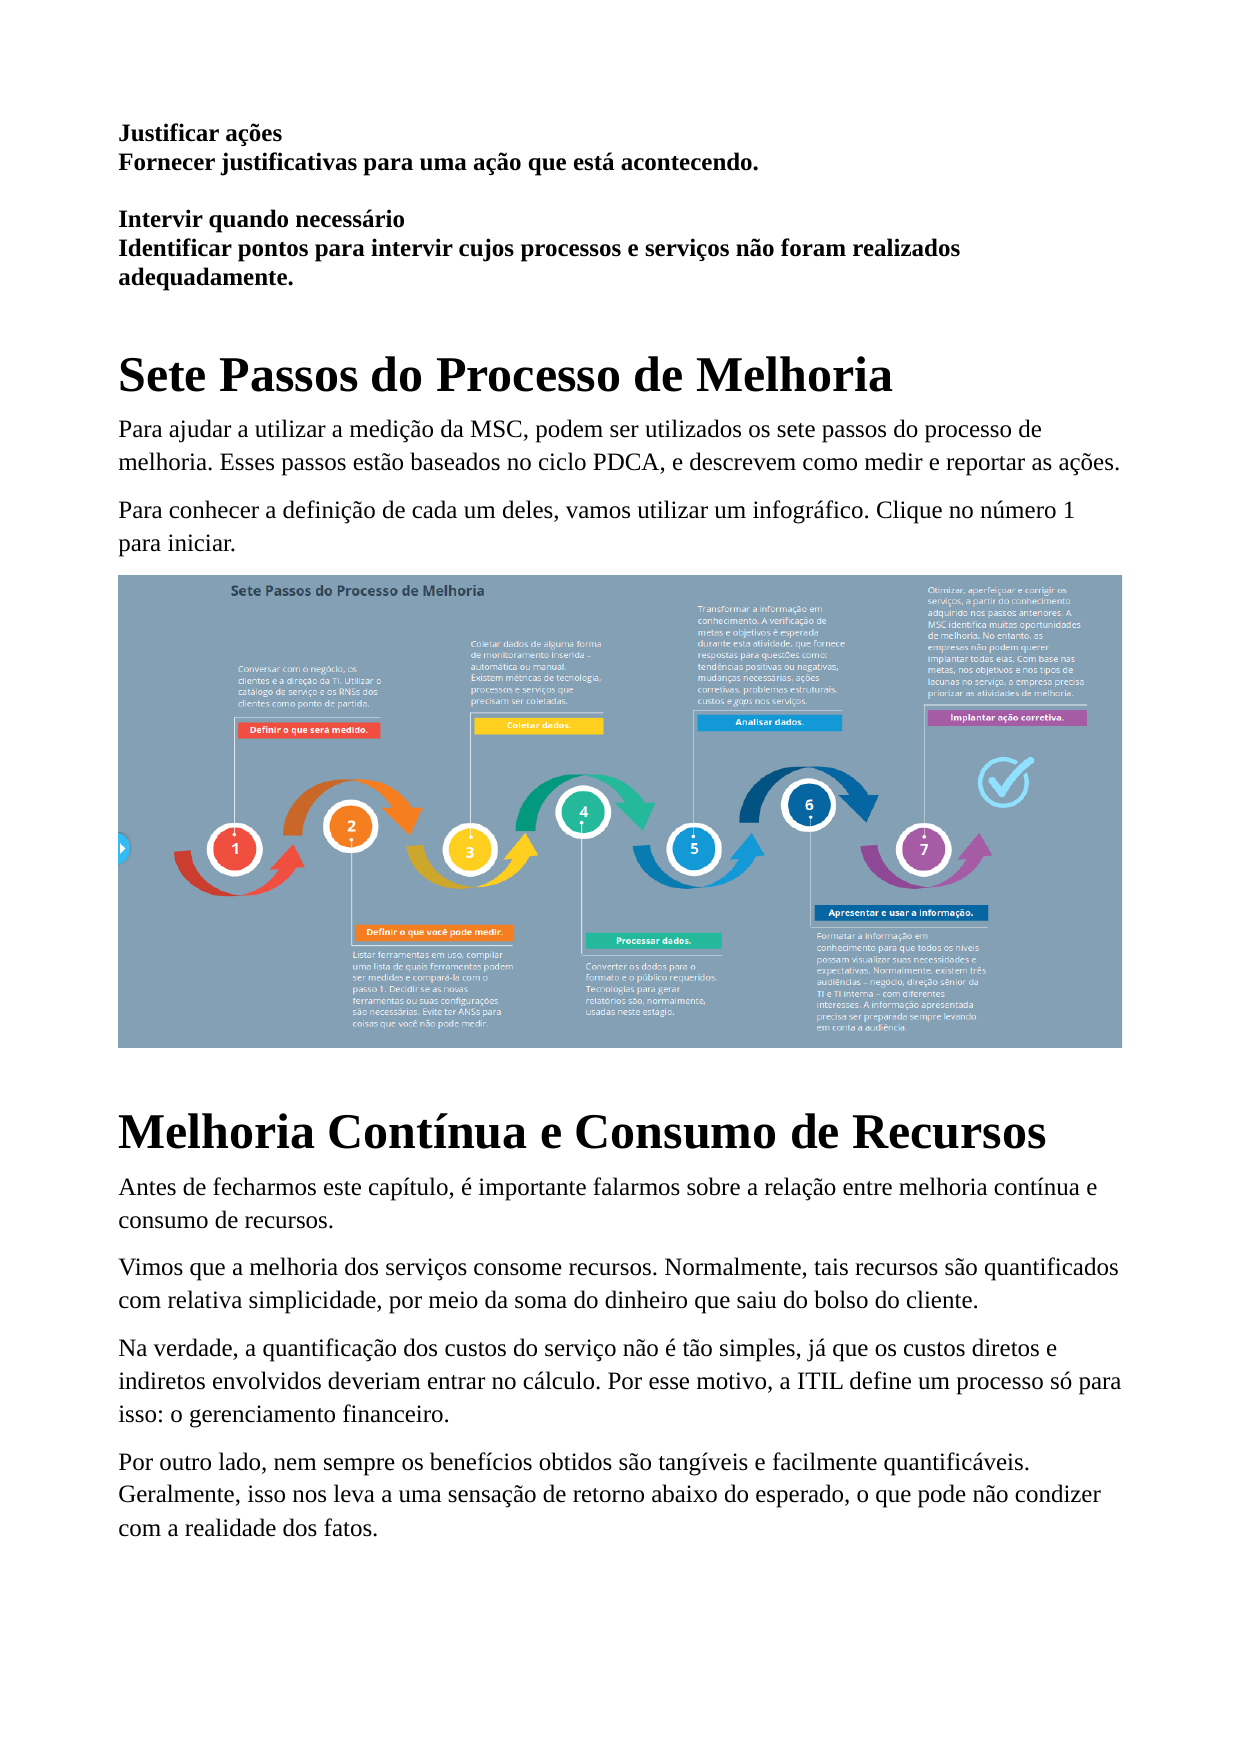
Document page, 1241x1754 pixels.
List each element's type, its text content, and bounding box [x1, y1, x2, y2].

picture [118, 575, 1123, 1048]
text Intervir quando necessário Identificar pontos para intervir cujos processos e serviços não foram realizados adequadamente. [118, 204, 1122, 291]
text Para conhecer a definição de cada um deles, vamos utilizar um infográfico. Clique no número 1 para iniciar. [118, 495, 1122, 557]
subtitle Melhoria Contínua e Consumo de Recursos [118, 1102, 1122, 1159]
text Na verdade, a quantificação dos custos do serviço não é tão simples, já que os custos diretos e indiretos envolvidos deveriam entrar no cálculo. Por esse motivo, a ITIL define um processo só para isso: o gerenciamento financeiro. [118, 1333, 1122, 1428]
text Antes de fecharmos este capítulo, é importante falarmos sobre a relação entre melhoria contínua e consumo de recursos. [118, 1172, 1122, 1233]
subtitle Sete Passos do Processo de Melhoria [118, 344, 1122, 402]
text Vimos que a melhoria dos serviços consome recursos. Normalmente, tais recursos são quantificados com relativa simplicidade, por meio da soma do dinheiro que saiu do bolso do cliente. [118, 1252, 1122, 1314]
text Por outro lado, nem sempre os benefícios obtidos são tangíveis e facilmente quantificáveis. Geralmente, isso nos leva a uma sensação de retorno abaixo do esperado, o que pode não condizer com a realidade dos fatos. [118, 1447, 1122, 1541]
text Para ajudar a utilizar a medição da MSC, podem ser utilizados os sete passos do processo de melhoria. Esses passos estão baseados no ciclo PDCA, e descrevem como medir e reportar as ações. [118, 414, 1122, 476]
text Justificar ações Fornecer justificativas para uma ação que está acontecendo. [118, 118, 1122, 176]
